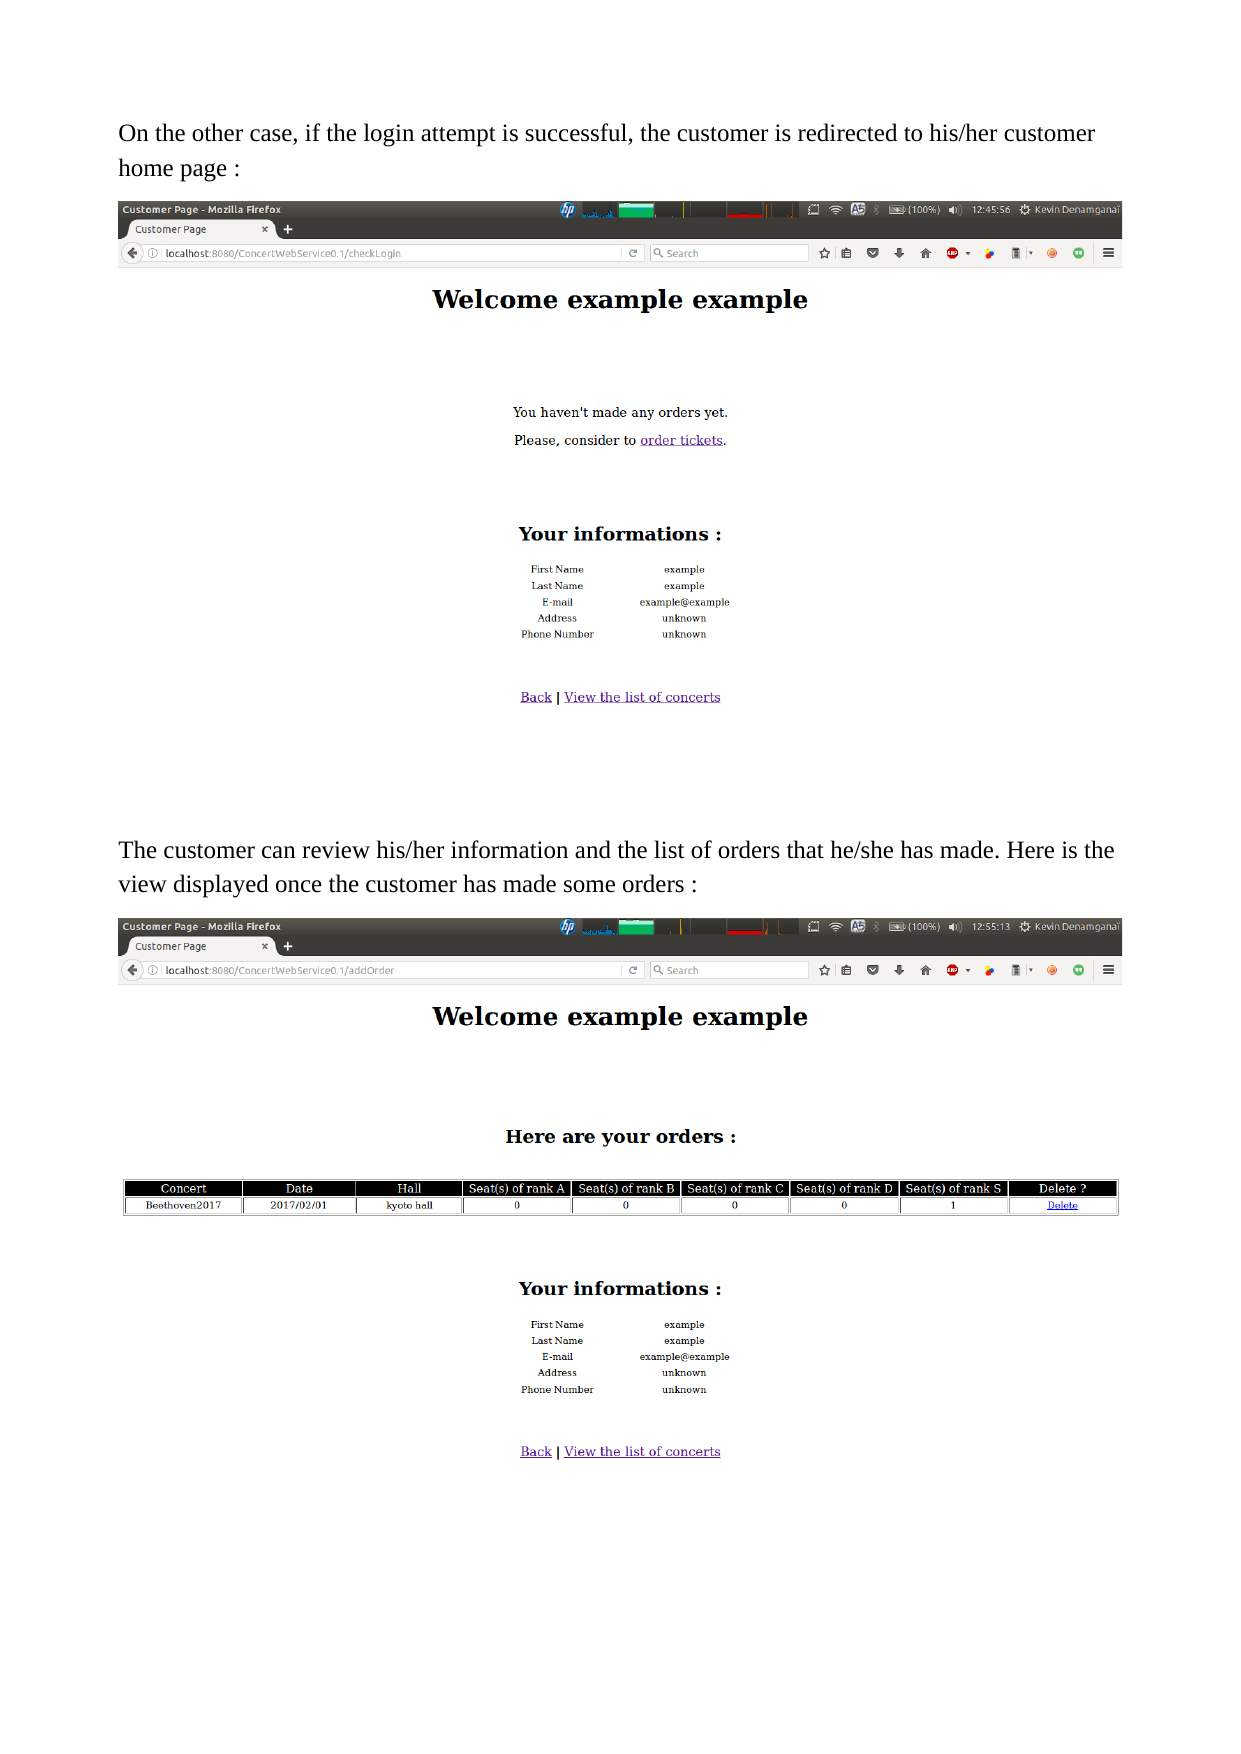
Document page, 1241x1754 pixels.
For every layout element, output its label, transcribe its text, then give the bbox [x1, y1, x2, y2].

picture [118, 918, 1123, 1546]
text On the other case, if the login attempt is successful, the customer is redirected to his/her customer home page : [118, 118, 1122, 181]
text The customer can review his/her information and the list of orders that he/she has made. Here is the view displayed once the customer has made some orders : [118, 829, 1122, 898]
picture [118, 201, 1123, 829]
